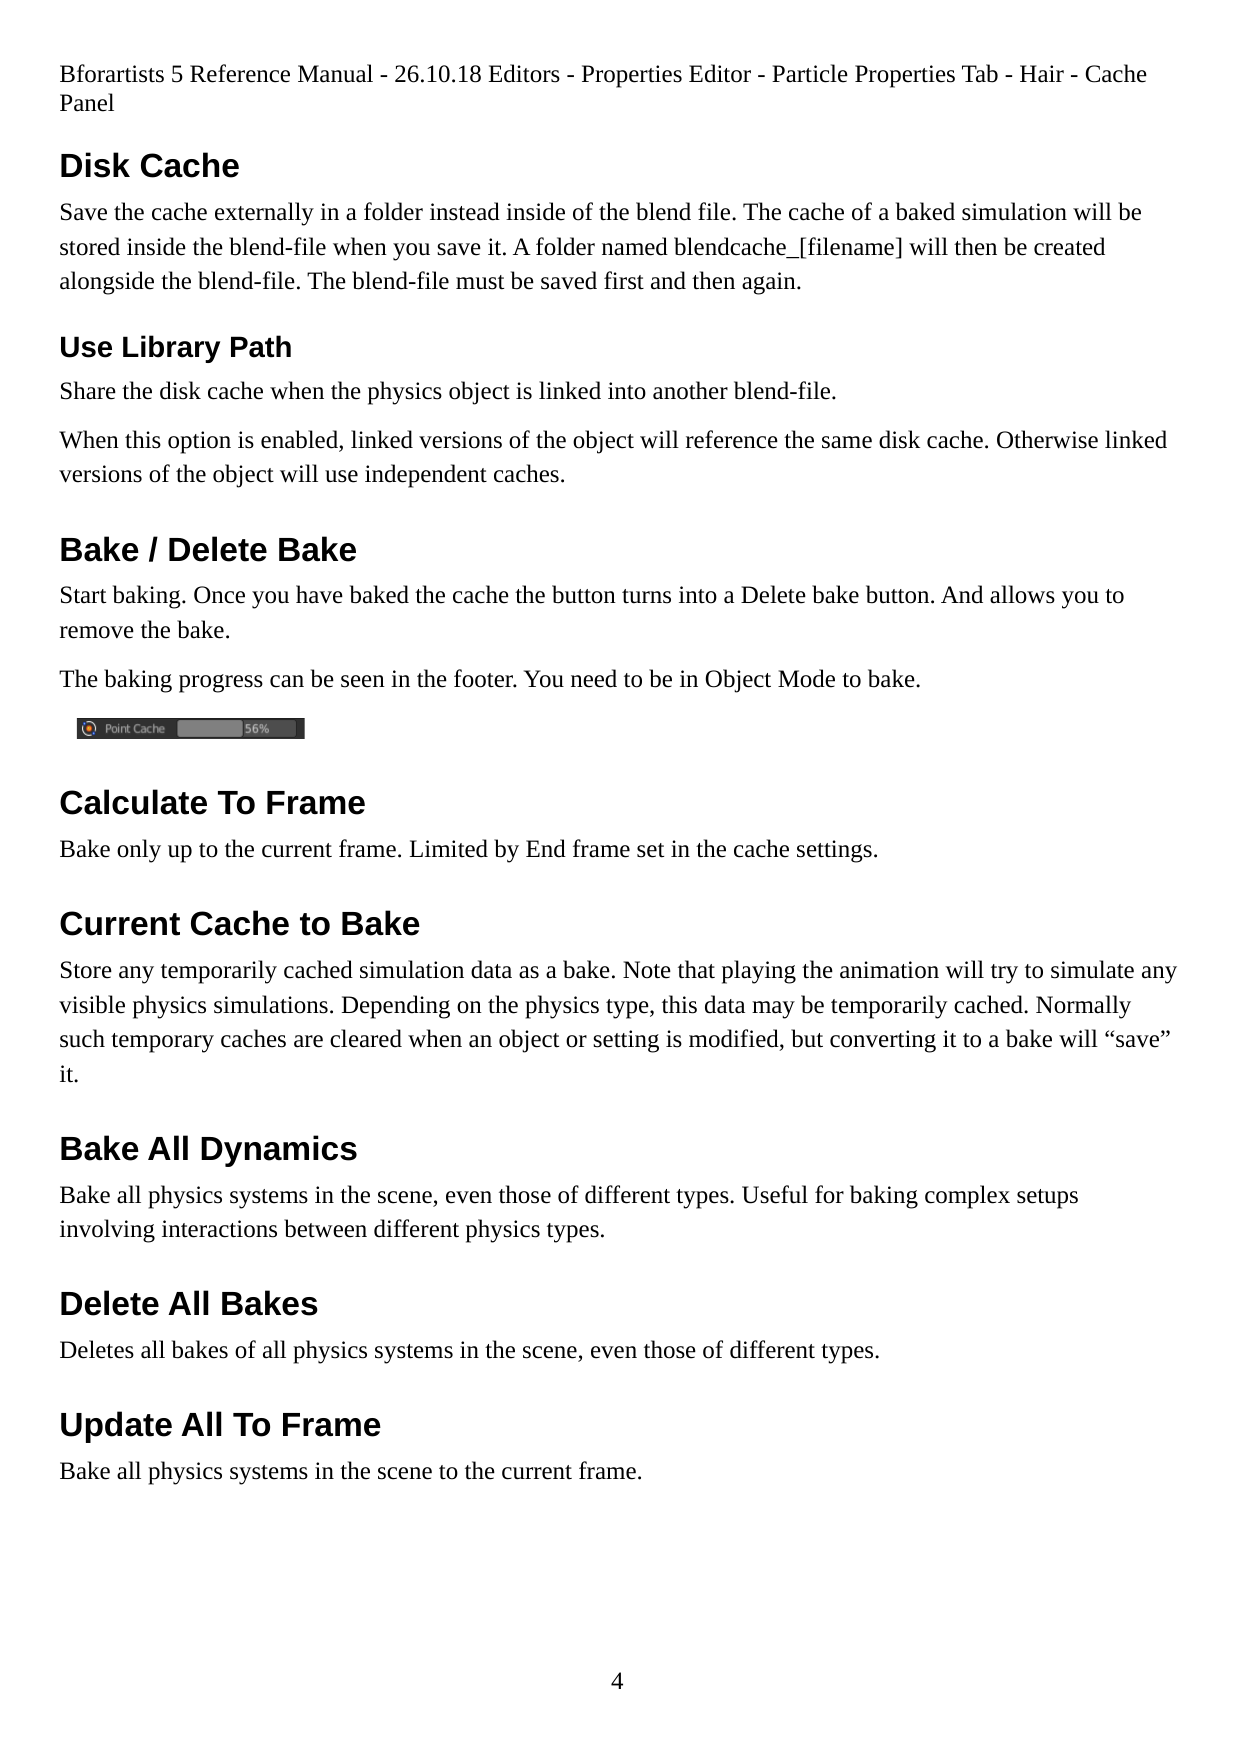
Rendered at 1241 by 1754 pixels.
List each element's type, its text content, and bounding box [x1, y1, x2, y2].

text Deletes all bakes of all physics systems in the scene, even those of different types. [59, 1335, 1181, 1364]
subtitle Use Library Path [59, 330, 1181, 363]
subtitle Disk Cache [59, 146, 1181, 185]
subtitle Calculate To Frame [59, 783, 1181, 822]
subtitle Update All To Frame [59, 1405, 1181, 1444]
subtitle Current Cache to Bake [59, 904, 1181, 943]
picture [76, 718, 305, 739]
subtitle Bake All Dynamics [59, 1129, 1181, 1167]
text Store any temporarily cached simulation data as a bake. Note that playing the animation will try to simulate any visible physics simulations. Depending on the physics type, this data may be temporarily cached. Normally such temporary caches are cleared when an object or setting is modified, but converting it to a bake will “save” it. [59, 955, 1181, 1087]
text The baking progress can be seen in the footer. You need to be in Object Mode to bake. [59, 664, 1181, 693]
text Bake only up to the current frame. Limited by End frame set in the cache settings. [59, 834, 1181, 863]
text Start baking. Once you have baked the cache the button turns into a Delete bake button. And allows you to remove the bake. [59, 581, 1181, 644]
subtitle Bake / Delete Bake [59, 529, 1181, 568]
text Bake all physics systems in the scene, even those of different types. Useful for baking complex setups involving interactions between different physics types. [59, 1180, 1181, 1243]
text Share the disk cache when the physics object is linked into another blend-file. [59, 376, 1181, 405]
subtitle Delete All Bakes [59, 1284, 1181, 1323]
text When this option is enabled, linked versions of the object will reference the same disk cache. Otherwise linked versions of the object will use independent caches. [59, 425, 1181, 488]
text Bake all physics systems in the scene to the current frame. [59, 1456, 1181, 1485]
text Save the cache externally in a folder instead inside of the blend file. The cache of a baked simulation will be stored inside the blend-file when you save it. A folder named blendcache_[filename] will then be created alongside the blend-file. The blend-file must be saved first and then again. [59, 197, 1181, 295]
